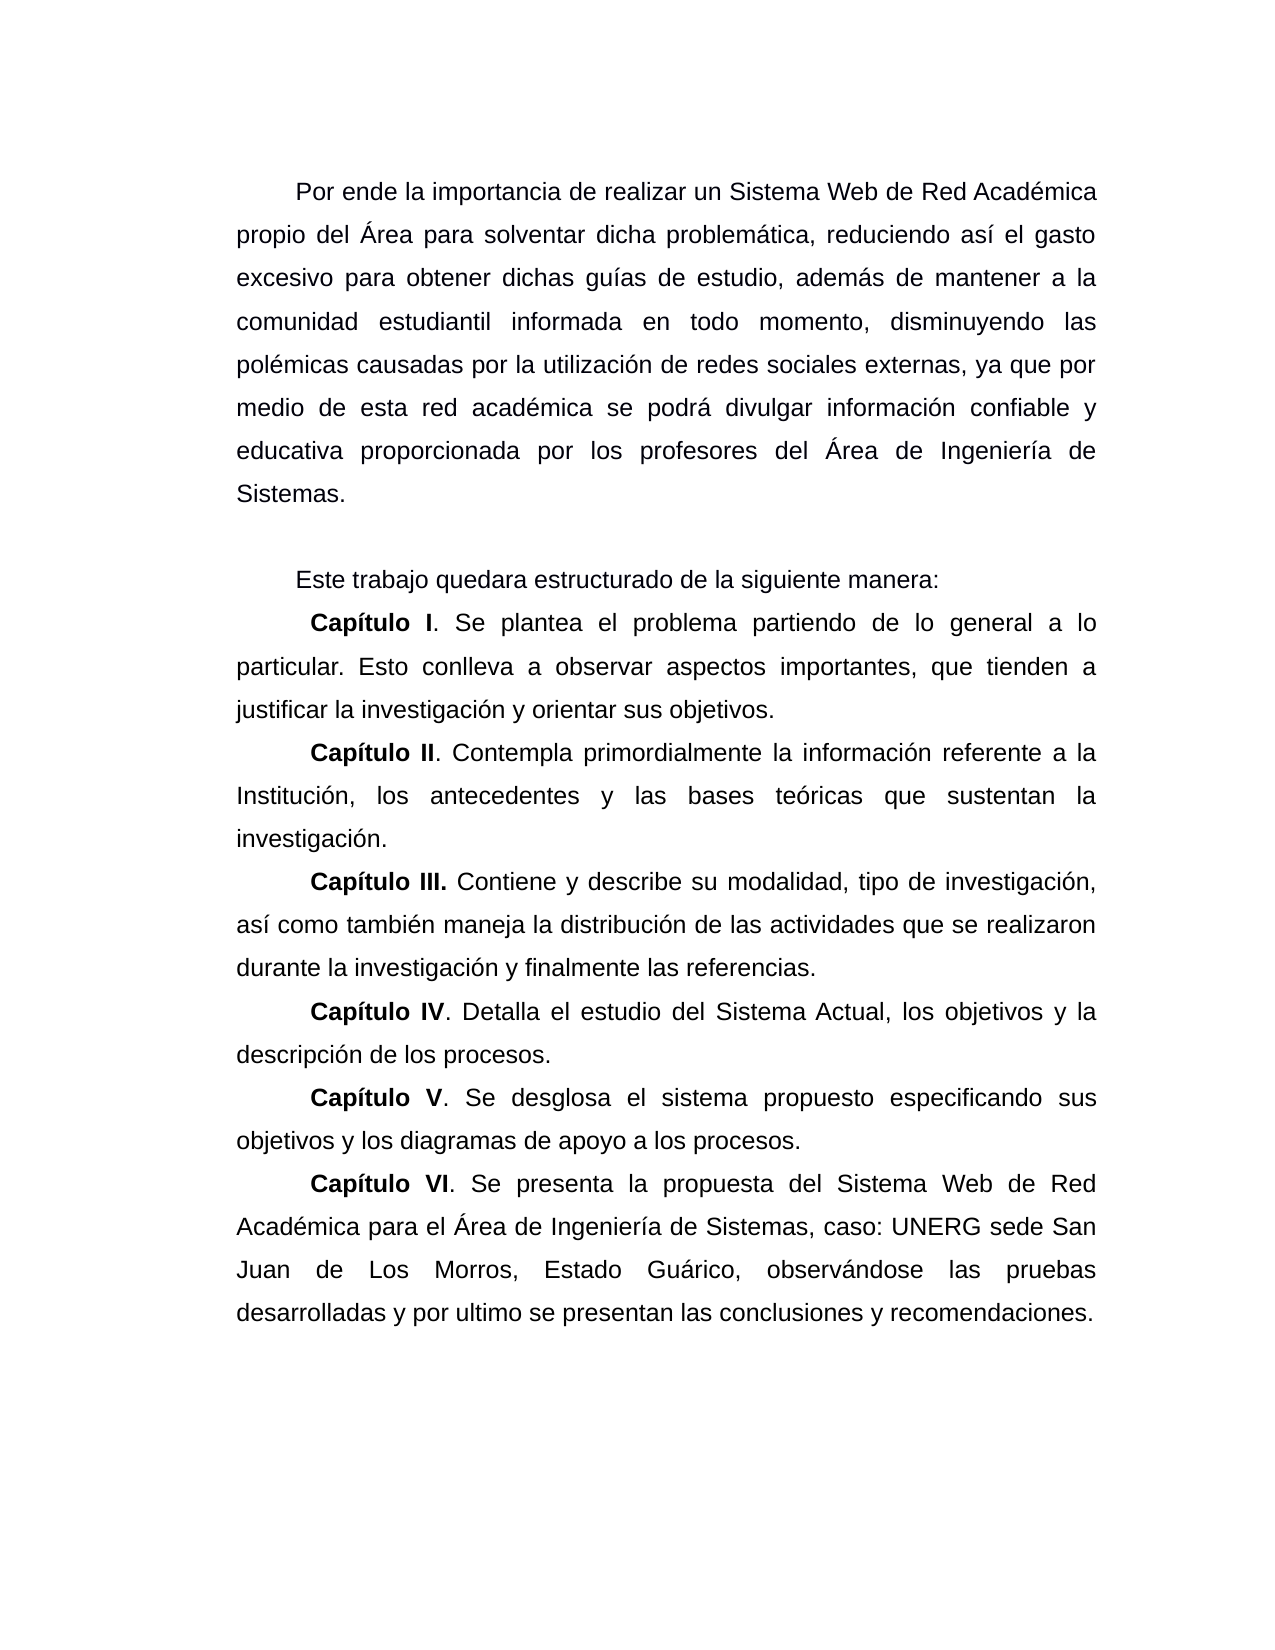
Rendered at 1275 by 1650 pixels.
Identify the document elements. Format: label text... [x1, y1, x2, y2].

text Capítulo II. Contempla primordialmente la información referente a la Institución, los antecedentes y las bases teóricas que sustentan la investigación. [236, 738, 1098, 853]
text Capítulo V. Se desglosa el sistema propuesto especificando sus objetivos y los diagramas de apoyo a los procesos. [236, 1083, 1098, 1155]
text Capítulo IV. Detalla el estudio del Sistema Actual, los objetivos y la descripción de los procesos. [236, 997, 1098, 1068]
text Este trabajo quedara estructurado de la siguiente manera: [236, 565, 1098, 594]
text Por ende la importancia de realizar un Sistema Web de Red Académica propio del Área para solventar dicha problemática, reduciendo así el gasto excesivo para obtener dichas guías de estudio, además de mantener a la comunidad estudiantil informada en todo momento, disminuyendo las polémicas causadas por la utilización de redes sociales externas, ya que por medio de esta red académica se podrá divulgar información confiable y educativa proporcionada por los profesores del Área de Ingeniería de Sistemas. [236, 177, 1098, 508]
text Capítulo VI. Se presenta la propuesta del Sistema Web de Red Académica para el Área de Ingeniería de Sistemas, caso: UNERG sede San Juan de Los Morros, Estado Guárico, observándose las pruebas desarrolladas y por ultimo se presentan las conclusiones y recomendaciones. [236, 1169, 1098, 1327]
text Capítulo I. Se plantea el problema partiendo de lo general a lo particular. Esto conlleva a observar aspectos importantes, que tienden a justificar la investigación y orientar sus objetivos. [236, 608, 1098, 723]
text Capítulo III. Contiene y describe su modalidad, tipo de investigación, así como también maneja la distribución de las actividades que se realizaron durante la investigación y finalmente las referencias. [236, 867, 1098, 982]
